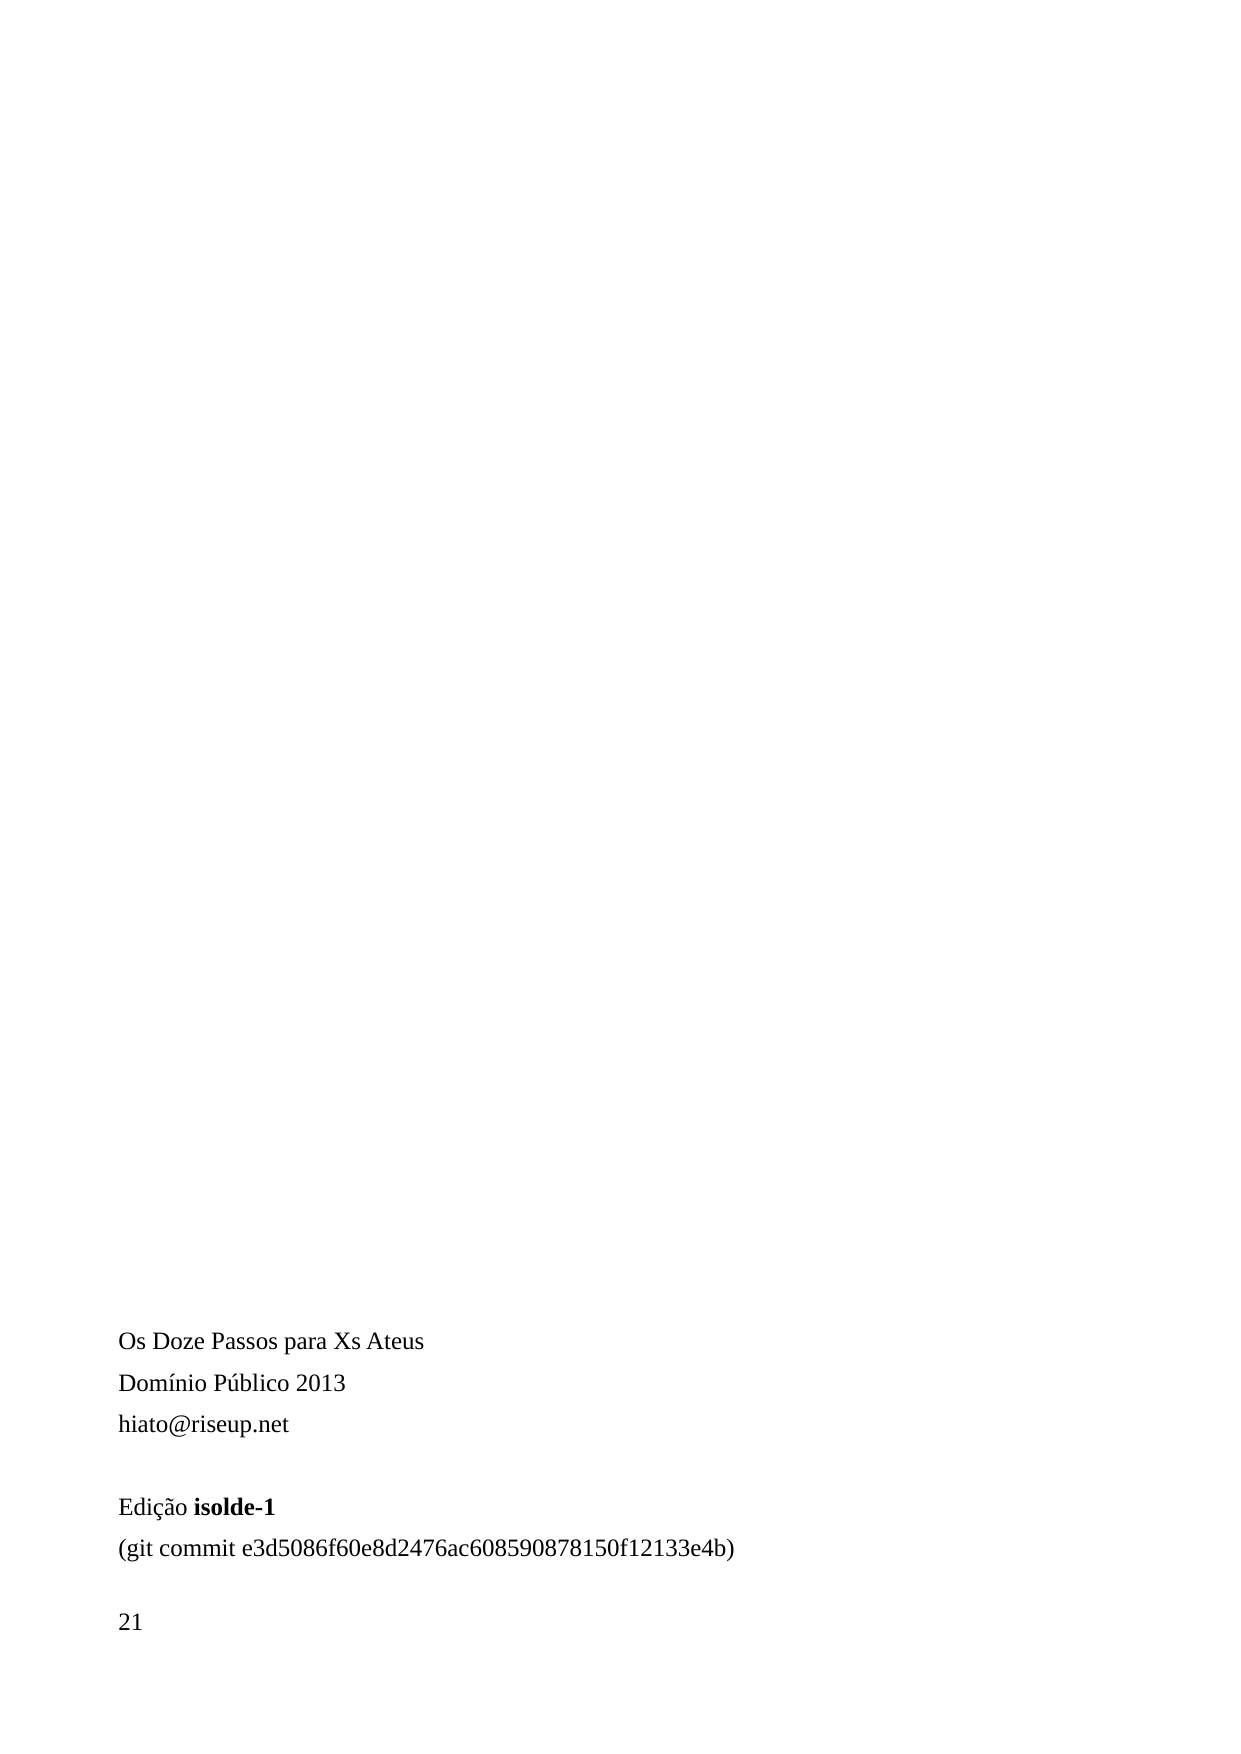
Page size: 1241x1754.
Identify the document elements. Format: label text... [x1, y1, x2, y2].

text hiato@riseup.net [118, 1409, 1122, 1438]
text Os Doze Passos para Xs Ateus [118, 1326, 1122, 1355]
text Domínio Público 2013 [118, 1368, 1122, 1396]
text (git commit e3d5086f60e8d2476ac608590878150f12133e4b) [118, 1533, 1122, 1562]
text Edição isolde-1 [118, 1492, 1122, 1521]
